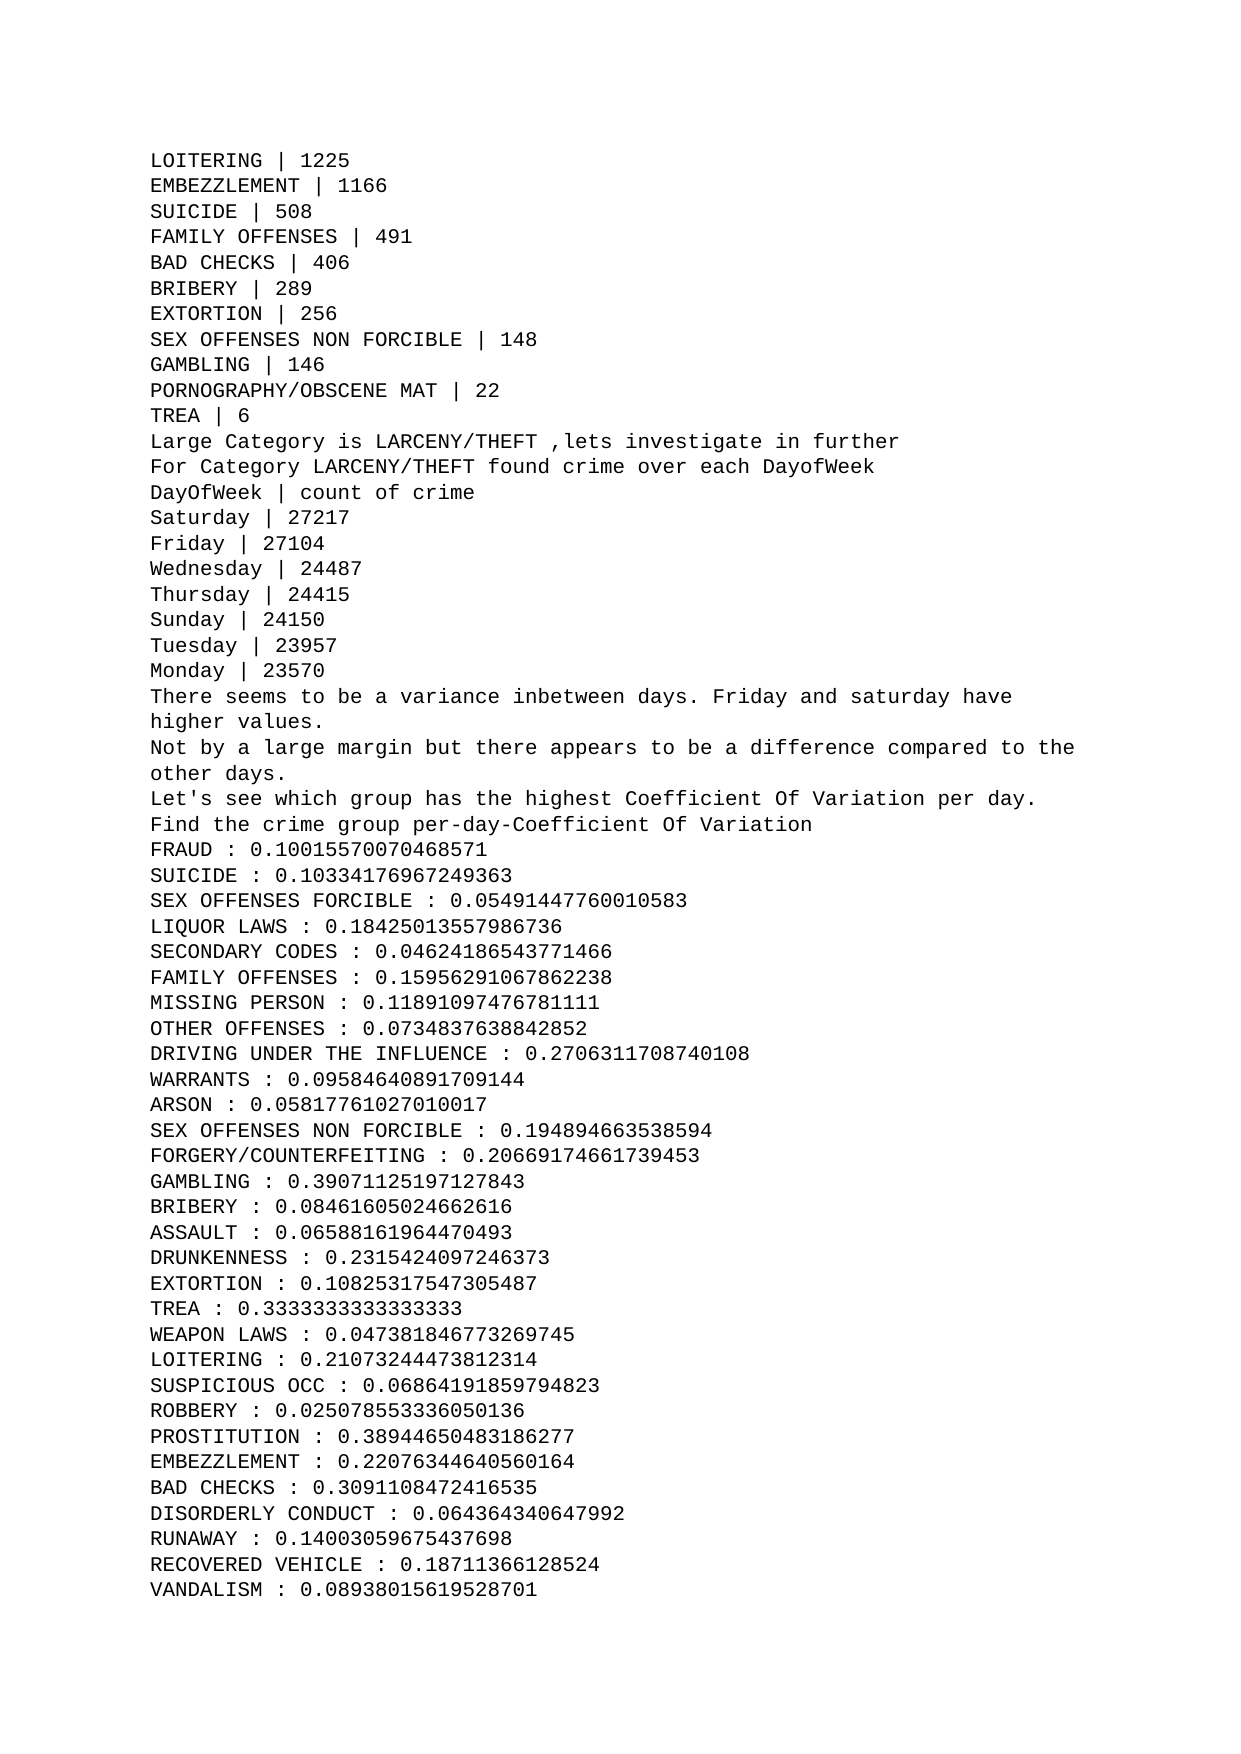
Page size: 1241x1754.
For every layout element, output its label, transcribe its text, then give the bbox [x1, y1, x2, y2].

text ASSAULT : 0.06588161964470493 [150, 1222, 1090, 1246]
text DRIVING UNDER THE INFLUENCE : 0.2706311708740108 [150, 1043, 1090, 1067]
text Let's see which group has the highest Coefficient Of Variation per day. [150, 788, 1090, 812]
text ARSON : 0.05817761027010017 [150, 1094, 1090, 1118]
text FAMILY OFFENSES | 491 [150, 227, 1090, 250]
text BAD CHECKS : 0.3091108472416535 [150, 1477, 1090, 1501]
text ROBBERY : 0.025078553336050136 [150, 1401, 1090, 1424]
text RECOVERED VEHICLE : 0.18711366128524 [150, 1554, 1090, 1577]
text DRUNKENNESS : 0.2315424097246373 [150, 1247, 1090, 1271]
text RUNAWAY : 0.14003059675437698 [150, 1528, 1090, 1552]
text GAMBLING | 146 [150, 354, 1090, 378]
text Saturday | 27217 [150, 507, 1090, 531]
text EMBEZZLEMENT | 1166 [150, 176, 1090, 199]
text Large Category is LARCENY/THEFT ,lets investigate in further [150, 431, 1090, 454]
text MISSING PERSON : 0.11891097476781111 [150, 992, 1090, 1016]
text Friday | 27104 [150, 533, 1090, 556]
text Sunday | 24150 [150, 609, 1090, 633]
text SUSPICIOUS OCC : 0.06864191859794823 [150, 1375, 1090, 1399]
text PORNOGRAPHY/OBSCENE MAT | 22 [150, 380, 1090, 403]
text BAD CHECKS | 406 [150, 252, 1090, 276]
text DISORDERLY CONDUCT : 0.064364340647992 [150, 1503, 1090, 1526]
text SEX OFFENSES NON FORCIBLE : 0.194894663538594 [150, 1120, 1090, 1143]
text WEAPON LAWS : 0.047381846773269745 [150, 1324, 1090, 1348]
text LOITERING | 1225 [150, 150, 1090, 174]
text OTHER OFFENSES : 0.0734837638842852 [150, 1018, 1090, 1041]
text Monday | 23570 [150, 660, 1090, 684]
text SUICIDE : 0.10334176967249363 [150, 864, 1090, 888]
text LOITERING : 0.21073244473812314 [150, 1349, 1090, 1373]
text EMBEZZLEMENT : 0.22076344640560164 [150, 1452, 1090, 1475]
text Thursday | 24415 [150, 584, 1090, 607]
text For Category LARCENY/THEFT found crime over each DayofWeek [150, 456, 1090, 480]
text BRIBERY : 0.08461605024662616 [150, 1196, 1090, 1220]
text Find the crime group per-day-Coefficient Of Variation [150, 813, 1090, 837]
text Not by a large margin but there appears to be a difference compared to the other days. [150, 737, 1090, 786]
text FAMILY OFFENSES : 0.15956291067862238 [150, 967, 1090, 990]
text There seems to be a variance inbetween days. Friday and saturday have higher values. [150, 686, 1090, 735]
text LIQUOR LAWS : 0.18425013557986736 [150, 916, 1090, 939]
text Wednesday | 24487 [150, 558, 1090, 582]
text FORGERY/COUNTERFEITING : 0.20669174661739453 [150, 1145, 1090, 1169]
text SEX OFFENSES NON FORCIBLE | 148 [150, 329, 1090, 352]
text FRAUD : 0.10015570070468571 [150, 839, 1090, 863]
text TREA | 6 [150, 405, 1090, 429]
text SECONDARY CODES : 0.04624186543771466 [150, 941, 1090, 965]
text DayOfWeek | count of crime [150, 482, 1090, 505]
text EXTORTION : 0.10825317547305487 [150, 1273, 1090, 1297]
text SUICIDE | 508 [150, 201, 1090, 225]
text PROSTITUTION : 0.38944650483186277 [150, 1426, 1090, 1450]
text TREA : 0.3333333333333333 [150, 1298, 1090, 1322]
text WARRANTS : 0.09584640891709144 [150, 1069, 1090, 1092]
text VANDALISM : 0.08938015619528701 [150, 1579, 1090, 1603]
text SEX OFFENSES FORCIBLE : 0.05491447760010583 [150, 890, 1090, 914]
text Tuesday | 23957 [150, 635, 1090, 658]
text EXTORTION | 256 [150, 303, 1090, 327]
text GAMBLING : 0.39071125197127843 [150, 1171, 1090, 1194]
text BRIBERY | 289 [150, 278, 1090, 301]
